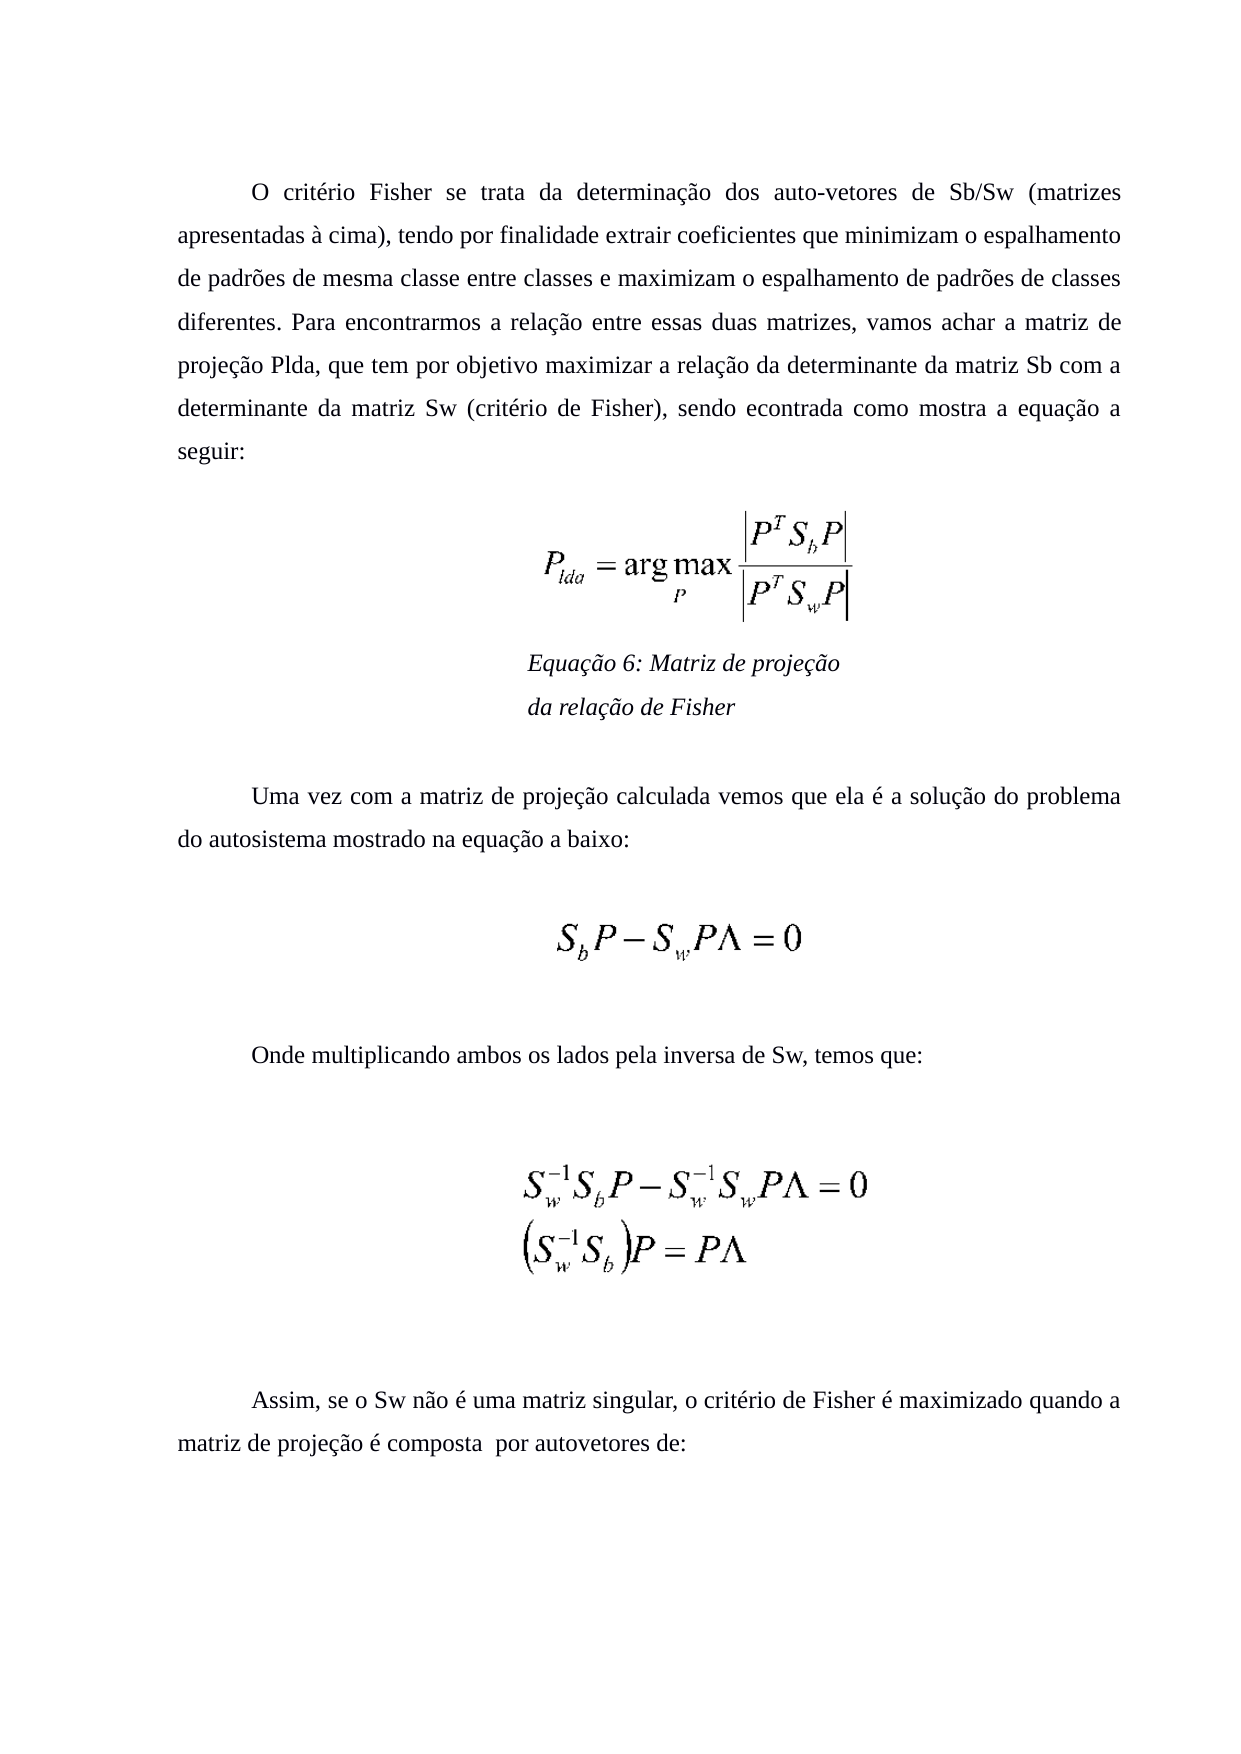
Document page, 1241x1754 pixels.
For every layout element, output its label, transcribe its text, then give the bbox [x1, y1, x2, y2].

text Equação 6: Matriz de projeção da relação de Fisher [527, 634, 857, 720]
picture [503, 1157, 879, 1293]
picture [527, 499, 858, 634]
text O critério Fisher se trata da determinação dos auto-vetores de Sb/Sw (matrizes apresentadas à cima), tendo por finalidade extrair coeficientes que minimizam o espalhamento de padrões de mesma classe entre classes e maximizam o espalhamento de padrões de classes diferentes. Para encontrarmos a relação entre essas duas matrizes, vamos achar a matriz de projeção Plda, que tem por objetivo maximizar a relação da determinante da matriz Sb com a determinante da matriz Sw (critério de Fisher), sendo econtrada como mostra a equação a seguir: [177, 177, 1122, 465]
text Uma vez com a matriz de projeção calculada vemos que ela é a solução do problema do autosistema mostrado na equação a baixo: [177, 781, 1122, 853]
picture [544, 913, 824, 974]
text Assim, se o Sw não é uma matriz singular, o critério de Fisher é maximizado quando a matriz de projeção é composta por autovetores de: [177, 1385, 1122, 1457]
text Onde multiplicando ambos os lados pela inversa de Sw, temos que: [177, 1040, 1122, 1068]
